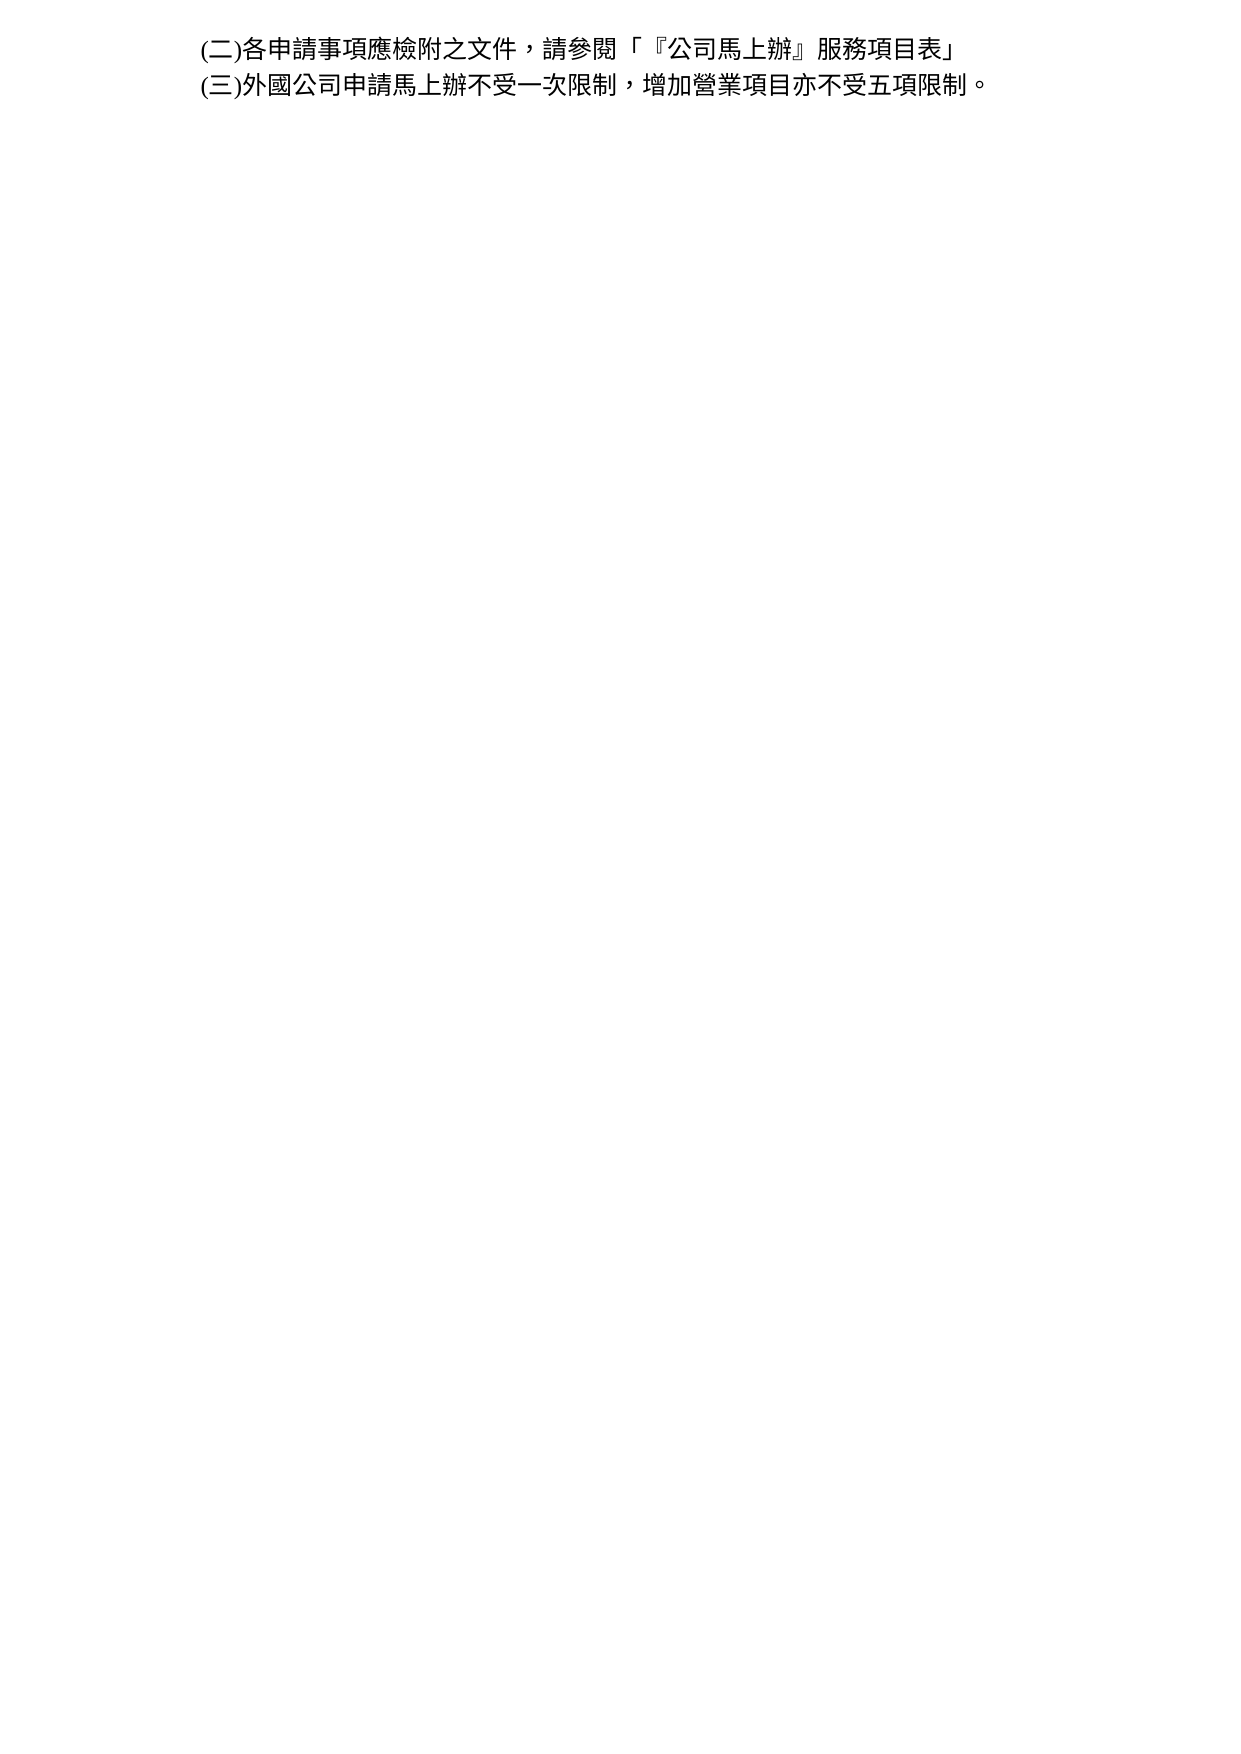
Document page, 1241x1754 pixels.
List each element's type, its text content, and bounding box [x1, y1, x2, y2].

text (三)外國公司申請馬上辦不受一次限制，增加營業項目亦不受五項限制。 [124, 66, 1152, 102]
text (二)各申請事項應檢附之文件，請參閱「『公司馬上辦』服務項目表」 [124, 29, 1152, 66]
